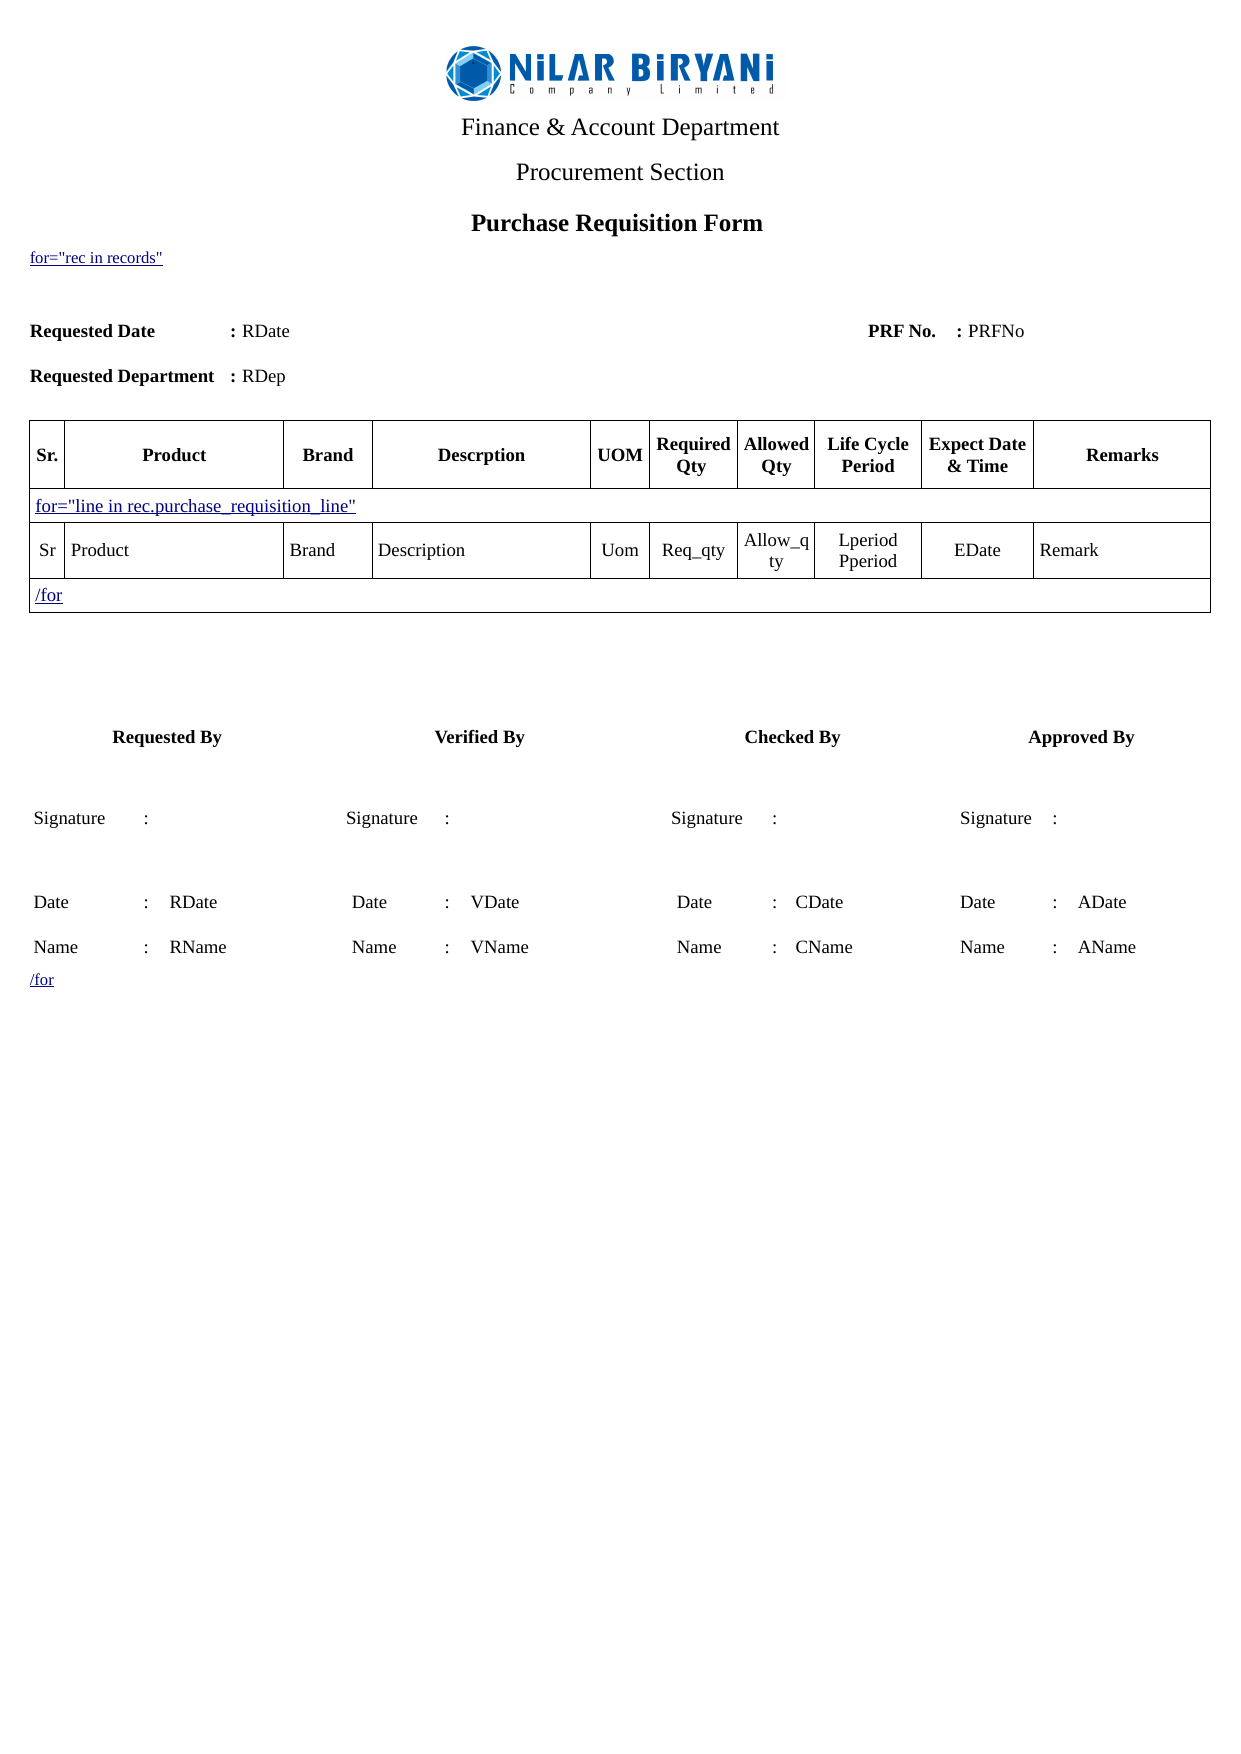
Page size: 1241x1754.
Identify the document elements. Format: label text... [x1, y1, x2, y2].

table_cell : [128, 880, 163, 925]
table_header Sr. [30, 421, 64, 488]
table_cell Remark [1034, 523, 1210, 577]
table_cell [305, 925, 346, 969]
table_cell [1072, 756, 1208, 880]
table_cell EDate [922, 523, 1033, 577]
table_cell AName [1072, 925, 1208, 969]
table_header [919, 720, 954, 756]
table_cell [305, 756, 346, 880]
table_cell [919, 756, 954, 880]
table_cell [618, 880, 671, 925]
table_cell [164, 756, 305, 880]
table_cell CDate [790, 880, 919, 925]
table_cell CName [790, 925, 919, 969]
table_cell Requested Department [30, 354, 224, 399]
table_cell [919, 880, 954, 925]
table_cell Signature [346, 756, 429, 880]
table_cell RDate [164, 880, 305, 925]
table_header Requested By [33, 720, 305, 756]
table_cell /for [30, 579, 1210, 612]
table_cell [305, 880, 346, 925]
table_cell [618, 756, 671, 880]
table_cell VDate [465, 880, 618, 925]
table_cell Product [65, 523, 283, 577]
table_cell VName [465, 925, 618, 969]
table_cell Signature [954, 756, 1037, 880]
table_header : [950, 308, 968, 353]
table_cell [868, 354, 950, 399]
table_cell Date [346, 880, 429, 925]
table_cell Description [373, 523, 590, 577]
table_header Product [65, 421, 283, 488]
table_header Life Cycle Period [815, 421, 921, 488]
table_header Descrption [373, 421, 590, 488]
table_cell [790, 756, 919, 880]
table_cell Purchase Requisition Form [30, 196, 1211, 248]
table_header Requested Date [30, 308, 224, 353]
table_cell RDep [242, 354, 868, 399]
table_header Expect Date & Time [922, 421, 1033, 488]
table_header Approved By [954, 720, 1208, 756]
table_cell Finance & Account Department [30, 106, 1211, 151]
table_cell ADate [1072, 880, 1208, 925]
table_header [618, 720, 671, 756]
table_header Allowed Qty [738, 421, 814, 488]
table_cell [968, 354, 1211, 399]
table_cell : [128, 756, 163, 880]
table_cell [465, 756, 618, 880]
table_cell : [429, 880, 464, 925]
table_cell Date [954, 880, 1037, 925]
table_cell : [429, 756, 464, 880]
table_cell Procurement Section [30, 151, 1211, 196]
table_cell : [1038, 880, 1072, 925]
table_header Verified By [346, 720, 618, 756]
table_cell Signature [671, 756, 759, 880]
table_cell : [1038, 925, 1072, 969]
table_cell Date [671, 880, 759, 925]
table_header PRFNo [968, 308, 1211, 353]
table_cell Brand [284, 523, 372, 577]
table_header Required Qty [650, 421, 737, 488]
table_cell Name [671, 925, 759, 969]
table_header RDate [242, 308, 868, 353]
table_cell Req_qty [650, 523, 737, 577]
table_cell : [759, 880, 789, 925]
table_header : [224, 308, 242, 353]
text /for [29, 969, 1211, 989]
picture [446, 46, 788, 101]
table_cell for="line in rec.purchase_requisition_line" [30, 489, 1210, 522]
table_header Checked By [671, 720, 919, 756]
table_cell [950, 354, 968, 399]
table_cell : [759, 756, 789, 880]
table_header Brand [284, 421, 372, 488]
table_cell Date [33, 880, 128, 925]
table_cell : [759, 925, 789, 969]
table_cell Name [954, 925, 1037, 969]
table_cell : [1038, 756, 1072, 880]
text for="rec in records" [29, 248, 1211, 267]
table_cell Sr [30, 523, 64, 577]
table_header UOM [591, 421, 649, 488]
table_cell Allow_qty [738, 523, 814, 577]
table_cell RName [164, 925, 305, 969]
table_cell Uom [591, 523, 649, 577]
table_cell Lperiod Pperiod [815, 523, 921, 577]
table_cell [618, 925, 671, 969]
table_cell : [224, 354, 242, 399]
table_header [305, 720, 346, 756]
table_cell Name [346, 925, 429, 969]
table_cell [919, 925, 954, 969]
table_cell Signature [33, 756, 128, 880]
table_cell : [429, 925, 464, 969]
table_header [30, 41, 1211, 106]
table_cell Name [33, 925, 128, 969]
table_header PRF No. [868, 308, 950, 353]
table_header Remarks [1034, 421, 1210, 488]
table_cell : [128, 925, 163, 969]
